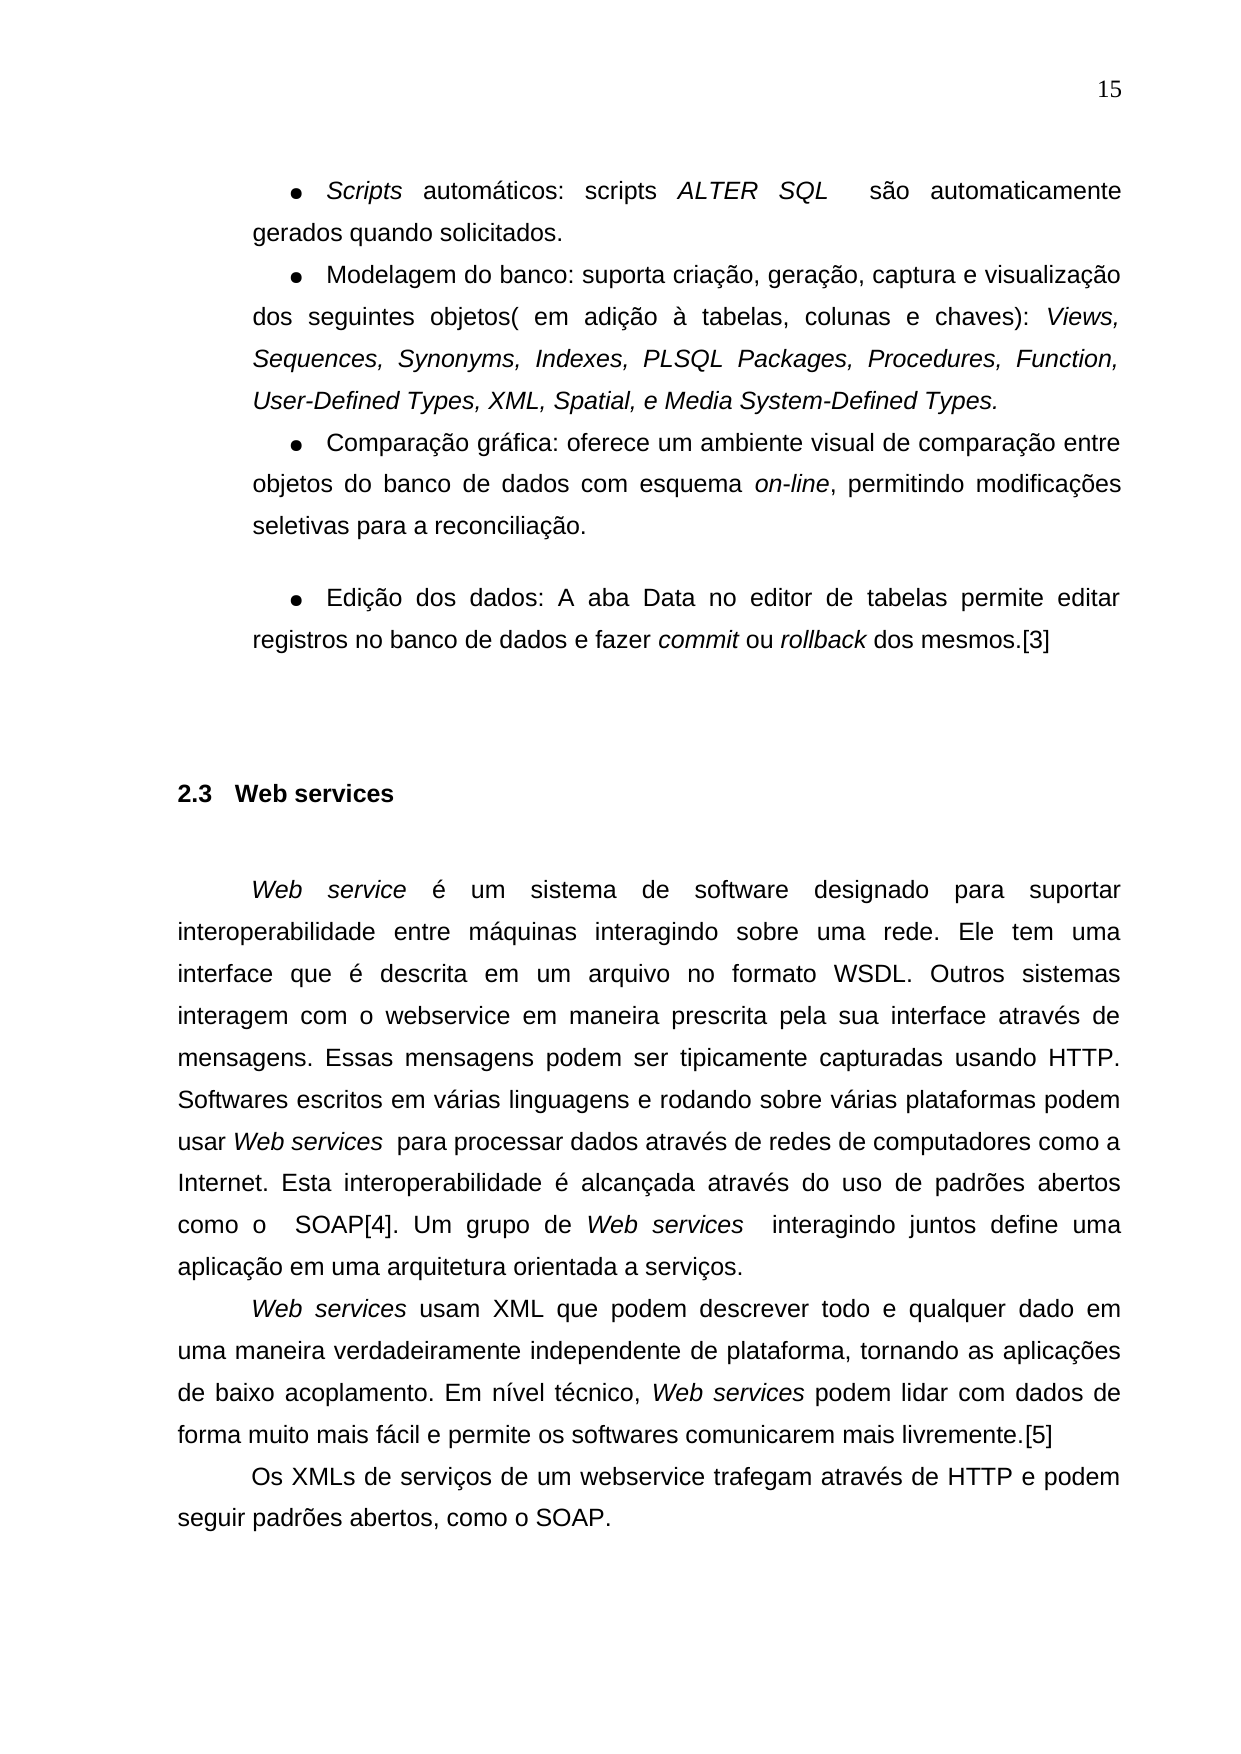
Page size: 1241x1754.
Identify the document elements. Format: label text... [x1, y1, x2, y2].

text Web services usam XML que podem descrever todo e qualquer dado em uma maneira verdadeiramente independente de plataforma, tornando as aplicações de baixo acoplamento. Em nível técnico, Web services podem lidar com dados de forma muito mais fácil e permite os softwares comunicarem mais livremente.[5] [177, 1295, 1122, 1448]
list Scripts automáticos: scripts ALTER SQL são automaticamente gerados quando solicitados. [215, 177, 1122, 247]
list Modelagem do banco: suporta criação, geração, captura e visualização dos seguintes objetos( em adição à tabelas, colunas e chaves): Views, Sequences, Synonyms, Indexes, PLSQL Packages, Procedures, Function, User-Defined Types, XML, Spatial, e Media System-Defined Types. [215, 261, 1122, 414]
subtitle Web services [177, 780, 1122, 808]
list Edição dos dados: A aba Data no editor de tabelas permite editar registros no banco de dados e fazer commit ou rollback dos mesmos.[3] [215, 583, 1122, 653]
list Comparação gráfica: oferece um ambiente visual de comparação entre objetos do banco de dados com esquema on-line, permitindo modificações seletivas para a reconciliação. [215, 428, 1122, 540]
text Os XMLs de serviços de um webservice trafegam através de HTTP e podem seguir padrões abertos, como o SOAP. [177, 1462, 1122, 1532]
text Web service é um sistema de software designado para suportar interoperabilidade entre máquinas interagindo sobre uma rede. Ele tem uma interface que é descrita em um arquivo no formato WSDL. Outros sistemas interagem com o webservice em maneira prescrita pela sua interface através de mensagens. Essas mensagens podem ser tipicamente capturadas usando HTTP. Softwares escritos em várias linguagens e rodando sobre várias plataformas podem usar Web services para processar dados através de redes de computadores como a Internet. Esta interoperabilidade é alcançada através do uso de padrões abertos como o SOAP[4]. Um grupo de Web services interagindo juntos define uma aplicação em uma arquitetura orientada a serviços. [177, 876, 1122, 1281]
